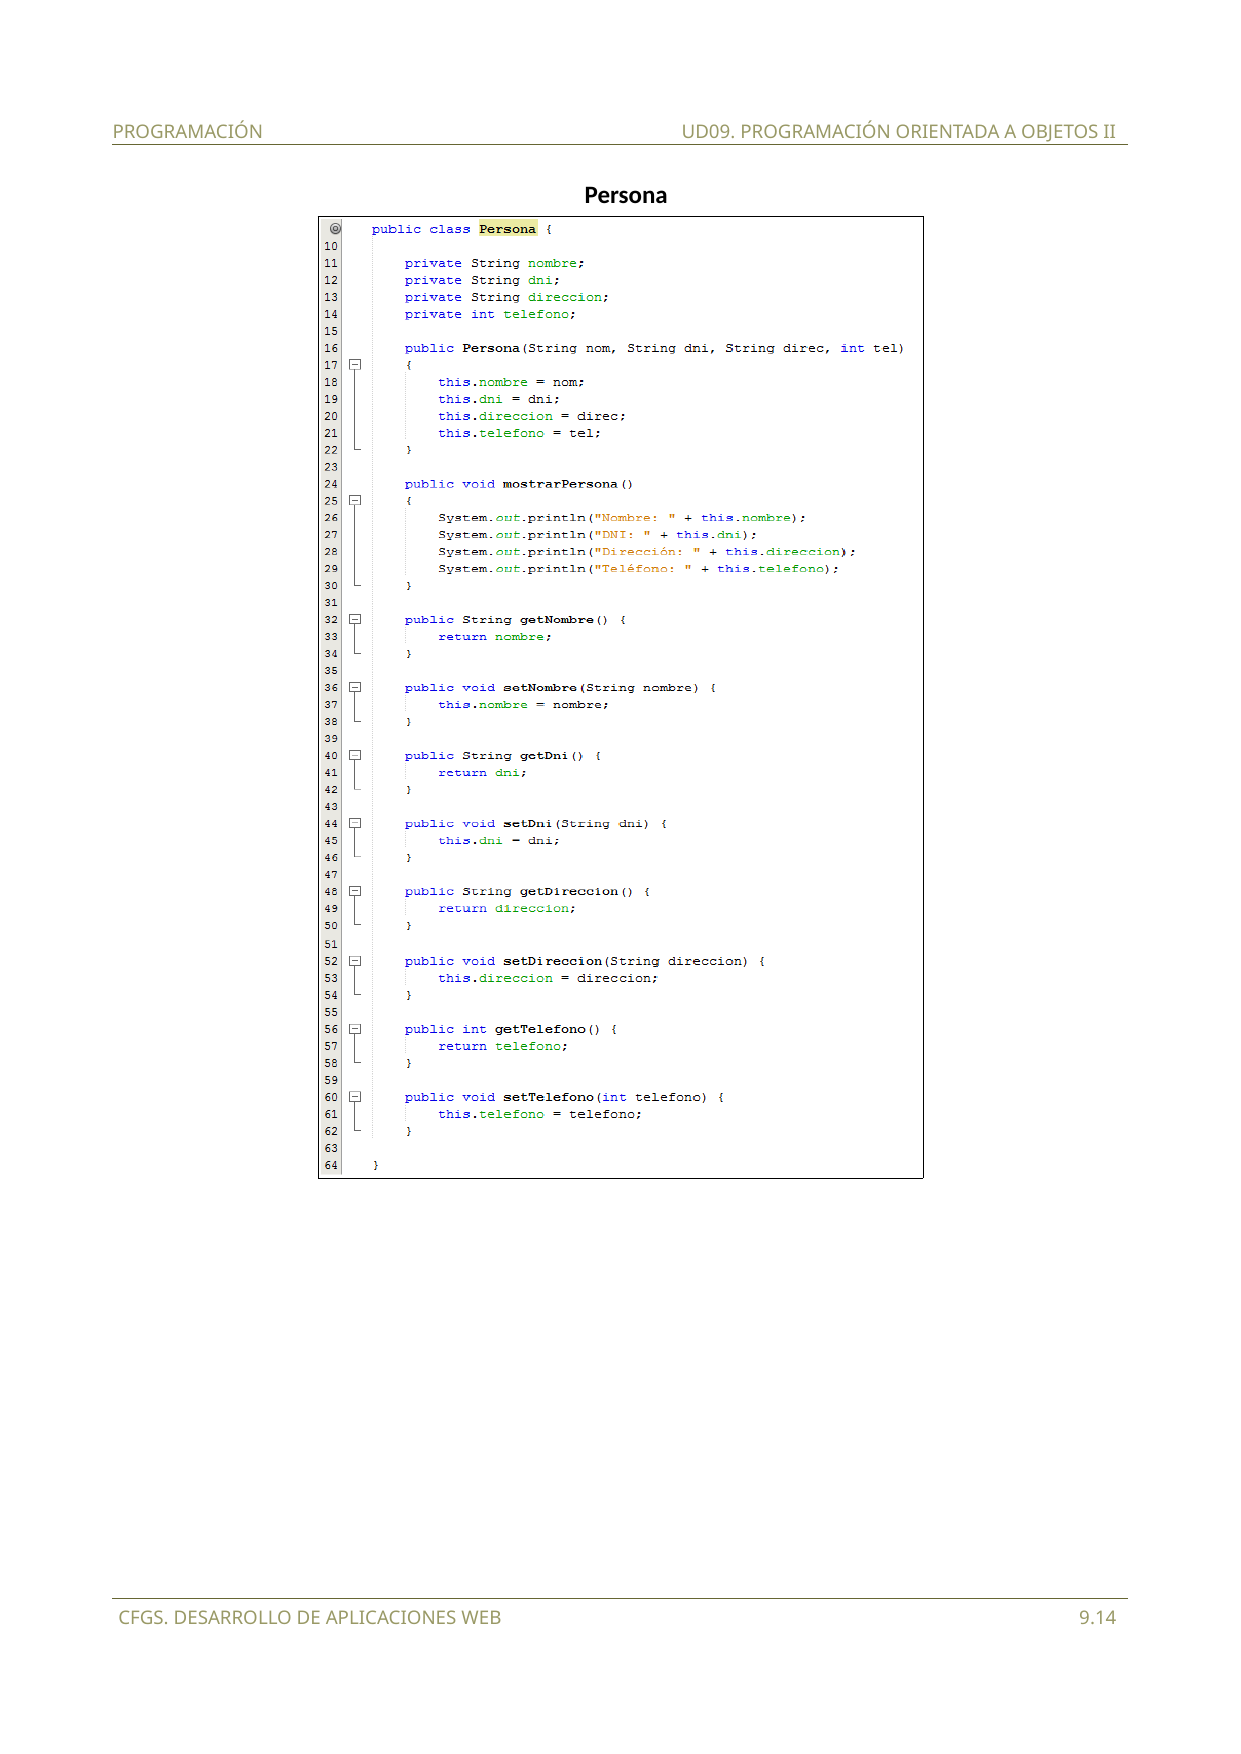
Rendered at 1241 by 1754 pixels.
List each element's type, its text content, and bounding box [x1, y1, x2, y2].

picture [320, 219, 920, 1175]
text Persona [112, 179, 1128, 210]
